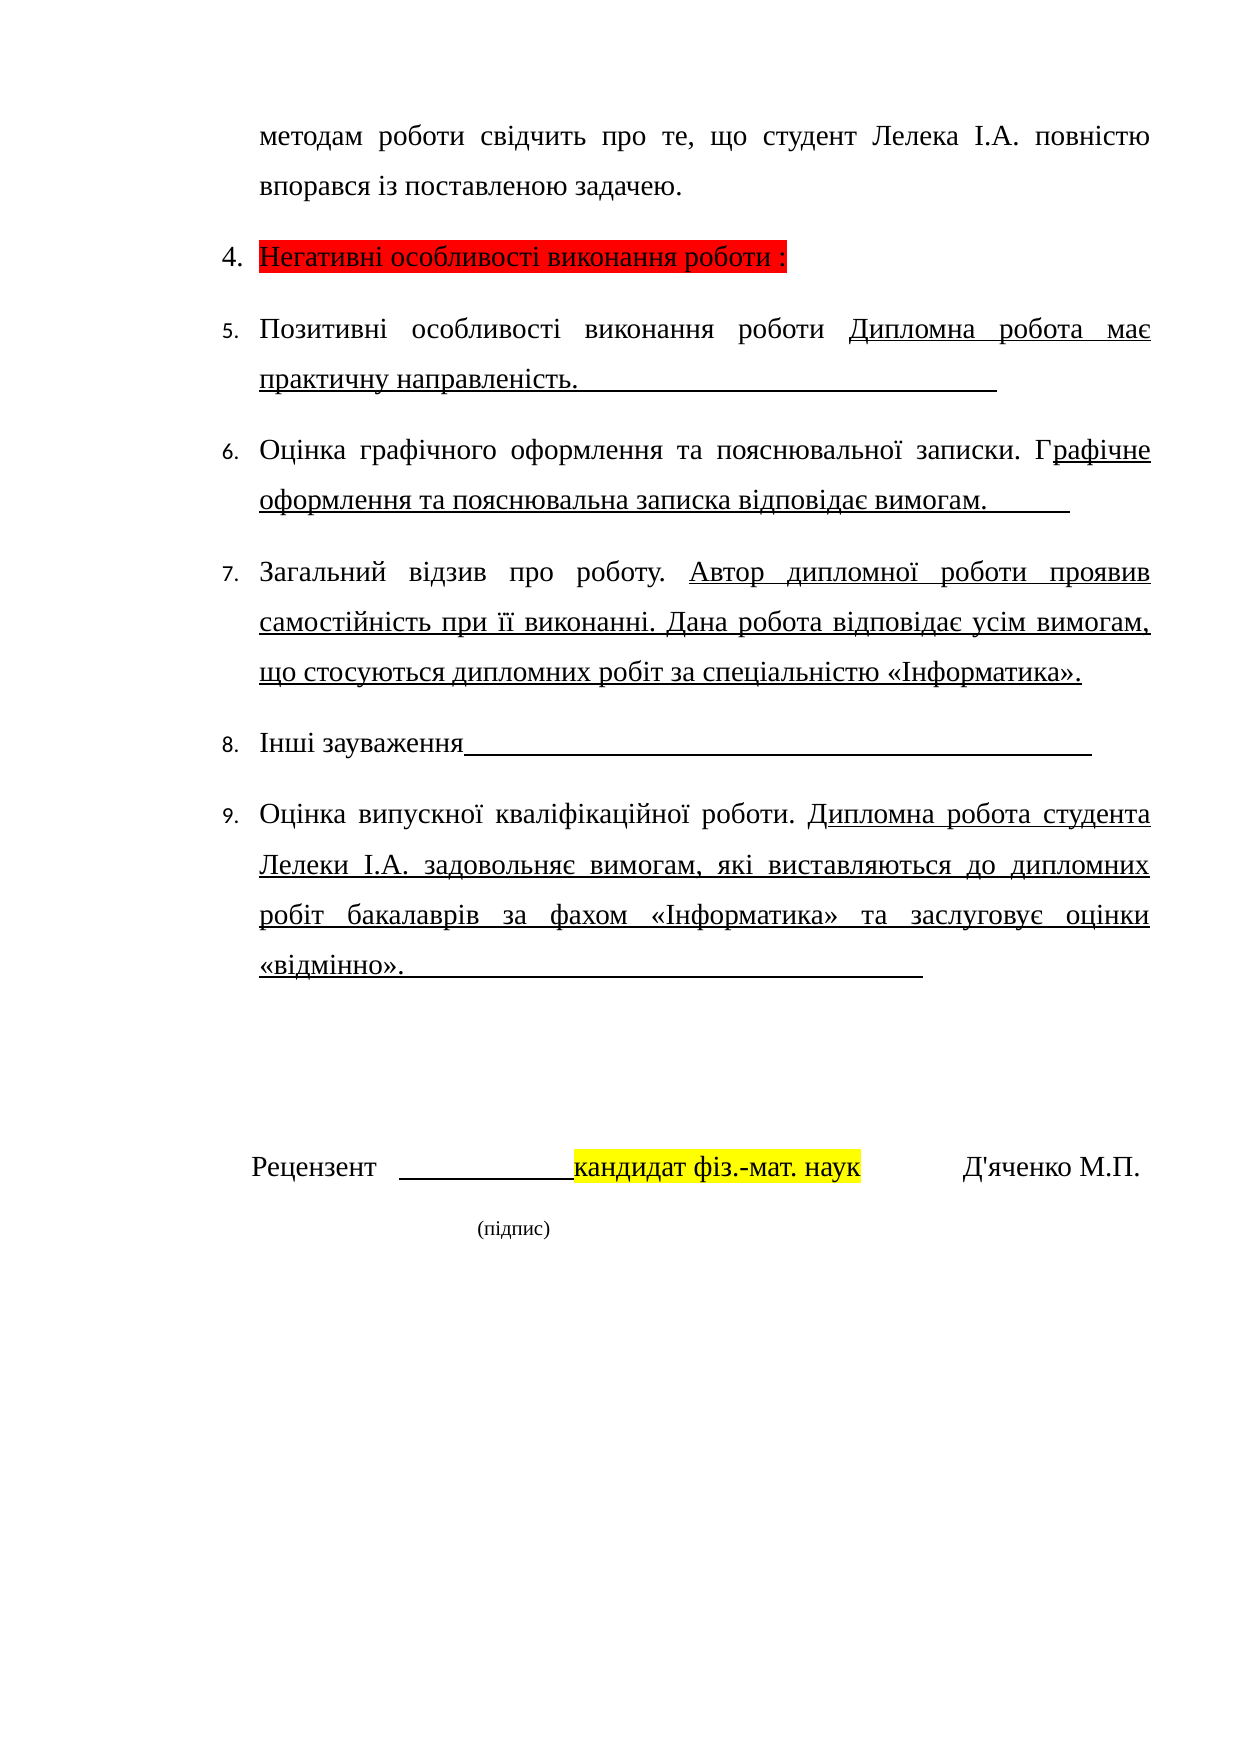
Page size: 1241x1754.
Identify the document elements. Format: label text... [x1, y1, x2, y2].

list Оцінка графічного оформлення та пояснювальної записки. Графічне оформлення та пояснювальна записка відповідає вимогам. [222, 432, 1151, 516]
list Оцінка випускної кваліфікаційної роботи. Дипломна робота студента Лелеки І.А. задовольняє вимогам, які виставляються до дипломних робіт бакалаврів за фахом «Інформатика» та заслуговує оцінки «відмінно». [222, 797, 1151, 981]
list Негативні особливості виконання роботи : [222, 239, 1151, 273]
list Загальний відзив про роботу. Автор дипломної роботи проявив самостійність при її виконанні. Дана робота відповідає усім вимогам, що стосуються дипломних робіт за спеціальністю «Інформатика». [222, 554, 1151, 688]
list Рецензент кандидат фіз.-мат. наук Д'яченко М.П. [251, 1149, 1151, 1183]
list методам роботи свідчить про те, що студент Лелека І.А. повністю впорався із поставленою задачею. [222, 118, 1151, 202]
list Позитивні особливості виконання роботи Дипломна робота має практичну направленість. [222, 311, 1151, 394]
list (підпис) [251, 1208, 1151, 1242]
list Інші зауваження [222, 725, 1151, 759]
